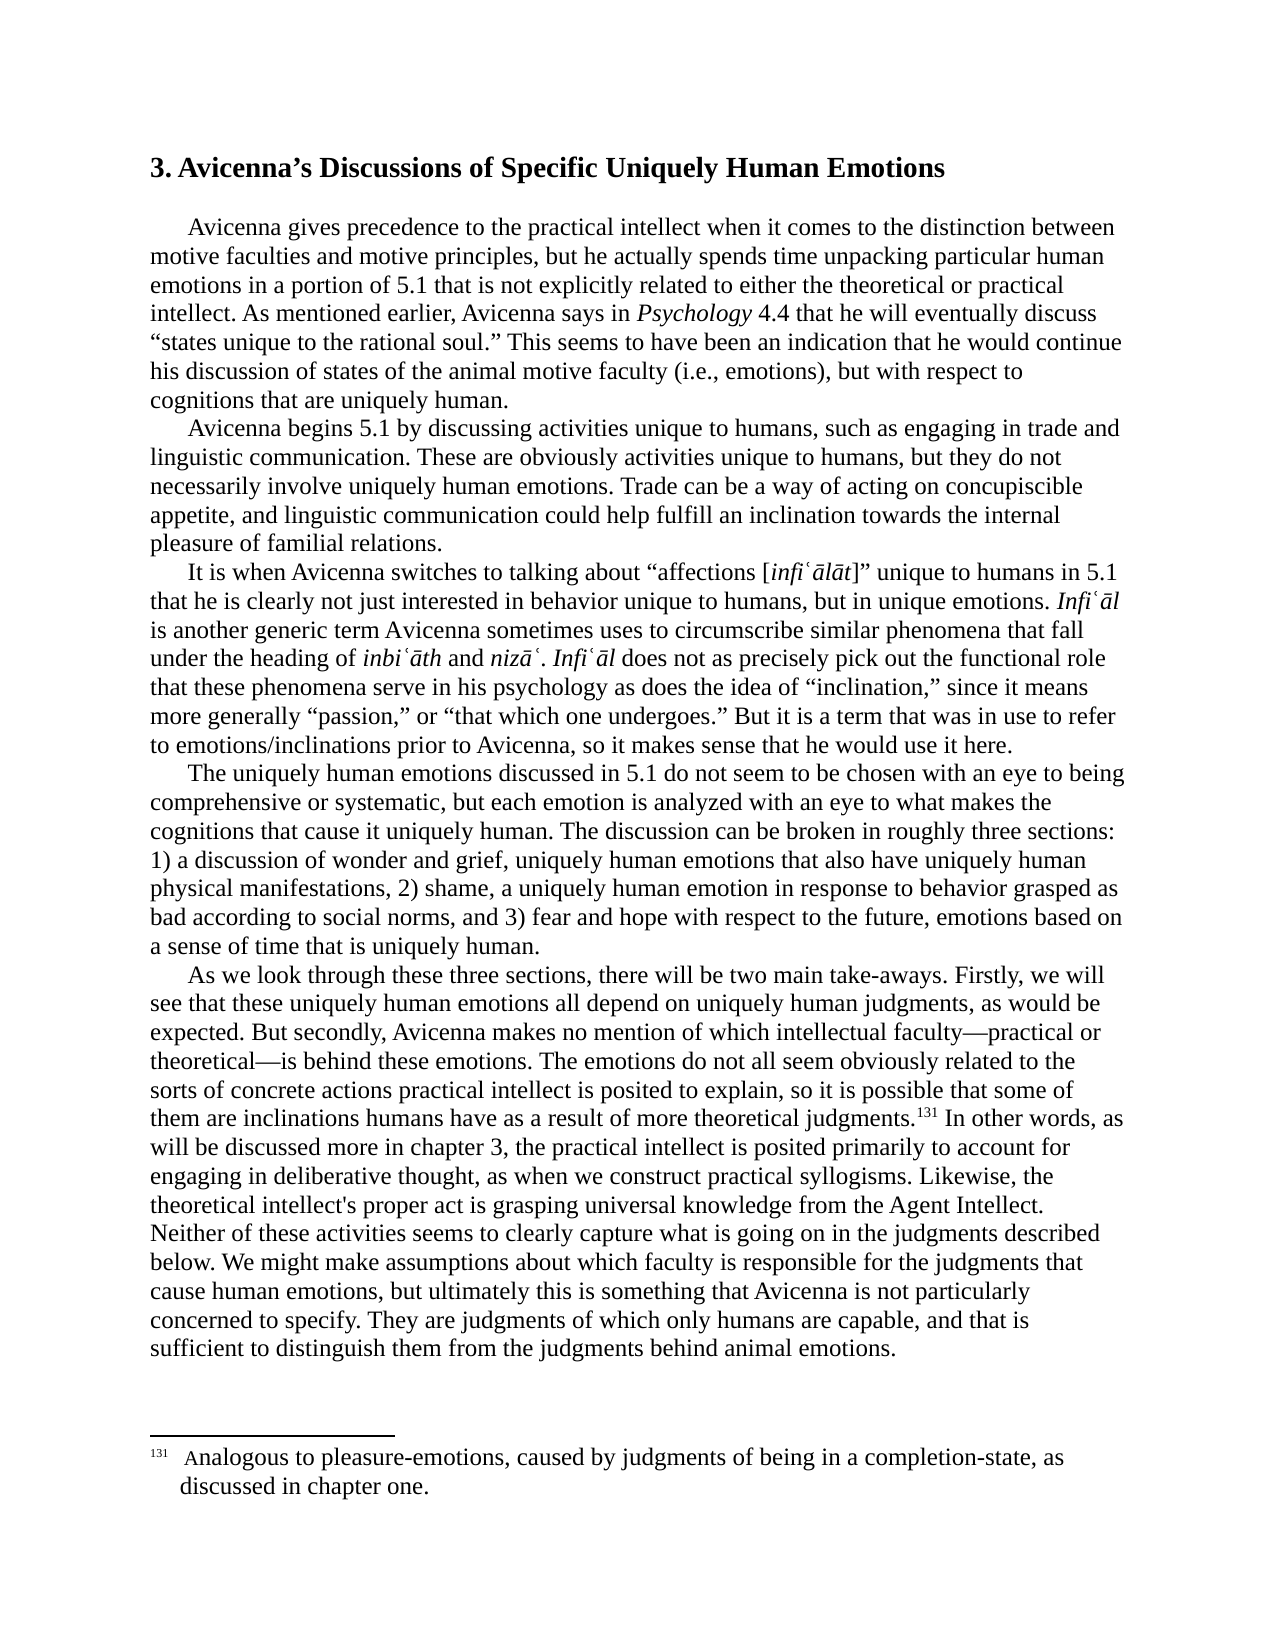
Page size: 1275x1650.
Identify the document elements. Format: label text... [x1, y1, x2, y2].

text It is when Avicenna switches to talking about “affections [infiʿālāt]” unique to humans in 5.1 that he is clearly not just interested in behavior unique to humans, but in unique emotions. Infiʿāl is another generic term Avicenna sometimes uses to circumscribe similar phenomena that fall under the heading of inbiʿāth and nizāʿ. Infiʿāl does not as precisely pick out the functional role that these phenomena serve in his psychology as does the idea of “inclination,” since it means more generally “passion,” or “that which one undergoes.” But it is a term that was in use to refer to emotions/inclinations prior to Avicenna, so it makes sense that he would use it here. [150, 557, 1125, 758]
text Avicenna gives precedence to the practical intellect when it comes to the distinction between motive faculties and motive principles, but he actually spends time unpacking particular human emotions in a portion of 5.1 that is not explicitly related to either the theoretical or practical intellect. As mentioned earlier, Avicenna says in Psychology 4.4 that he will eventually discuss “states unique to the rational soul.” This seems to have been an indication that he would continue his discussion of states of the animal motive faculty (i.e., emotions), but with respect to cognitions that are uniquely human. [150, 212, 1125, 413]
text As we look through these three sections, there will be two main take-aways. Firstly, we will see that these uniquely human emotions all depend on uniquely human judgments, as would be expected. But secondly, Avicenna makes no mention of which intellectual faculty—practical or theoretical—is behind these emotions. The emotions do not all seem obviously related to the sorts of concrete actions practical intellect is posited to explain, so it is possible that some of them are inclinations humans have as a result of more theoretical judgments. In other words, as will be discussed more in chapter 3, the practical intellect is posited primarily to account for engaging in deliberative thought, as when we construct practical syllogisms. Likewise, the theoretical intellect's proper act is grasping universal knowledge from the Agent Intellect. Neither of these activities seems to clearly capture what is going on in the judgments described below. We might make assumptions about which faculty is responsible for the judgments that cause human emotions, but ultimately this is something that Avicenna is not particularly concerned to specify. They are judgments of which only humans are capable, and that is sufficient to distinguish them from the judgments behind animal emotions. [150, 960, 1125, 1362]
text The uniquely human emotions discussed in 5.1 do not seem to be chosen with an eye to being comprehensive or systematic, but each emotion is analyzed with an eye to what makes the cognitions that cause it uniquely human. The discussion can be broken in roughly three sections: 1) a discussion of wonder and grief, uniquely human emotions that also have uniquely human physical manifestations, 2) shame, a uniquely human emotion in response to behavior grasped as bad according to social norms, and 3) fear and hope with respect to the future, emotions based on a sense of time that is uniquely human. [150, 758, 1125, 960]
subtitle 3. Avicenna’s Discussions of Specific Uniquely Human Emotions [150, 150, 1125, 183]
text Avicenna begins 5.1 by discussing activities unique to humans, such as engaging in trade and linguistic communication. These are obviously activities unique to humans, but they do not necessarily involve uniquely human emotions. Trade can be a way of acting on concupiscible appetite, and linguistic communication could help fulfill an inclination towards the internal pleasure of familial relations. [150, 413, 1125, 557]
text Analogous to pleasure-emotions, caused by judgments of being in a completion-state, as discussed in chapter one. [150, 1442, 1125, 1500]
